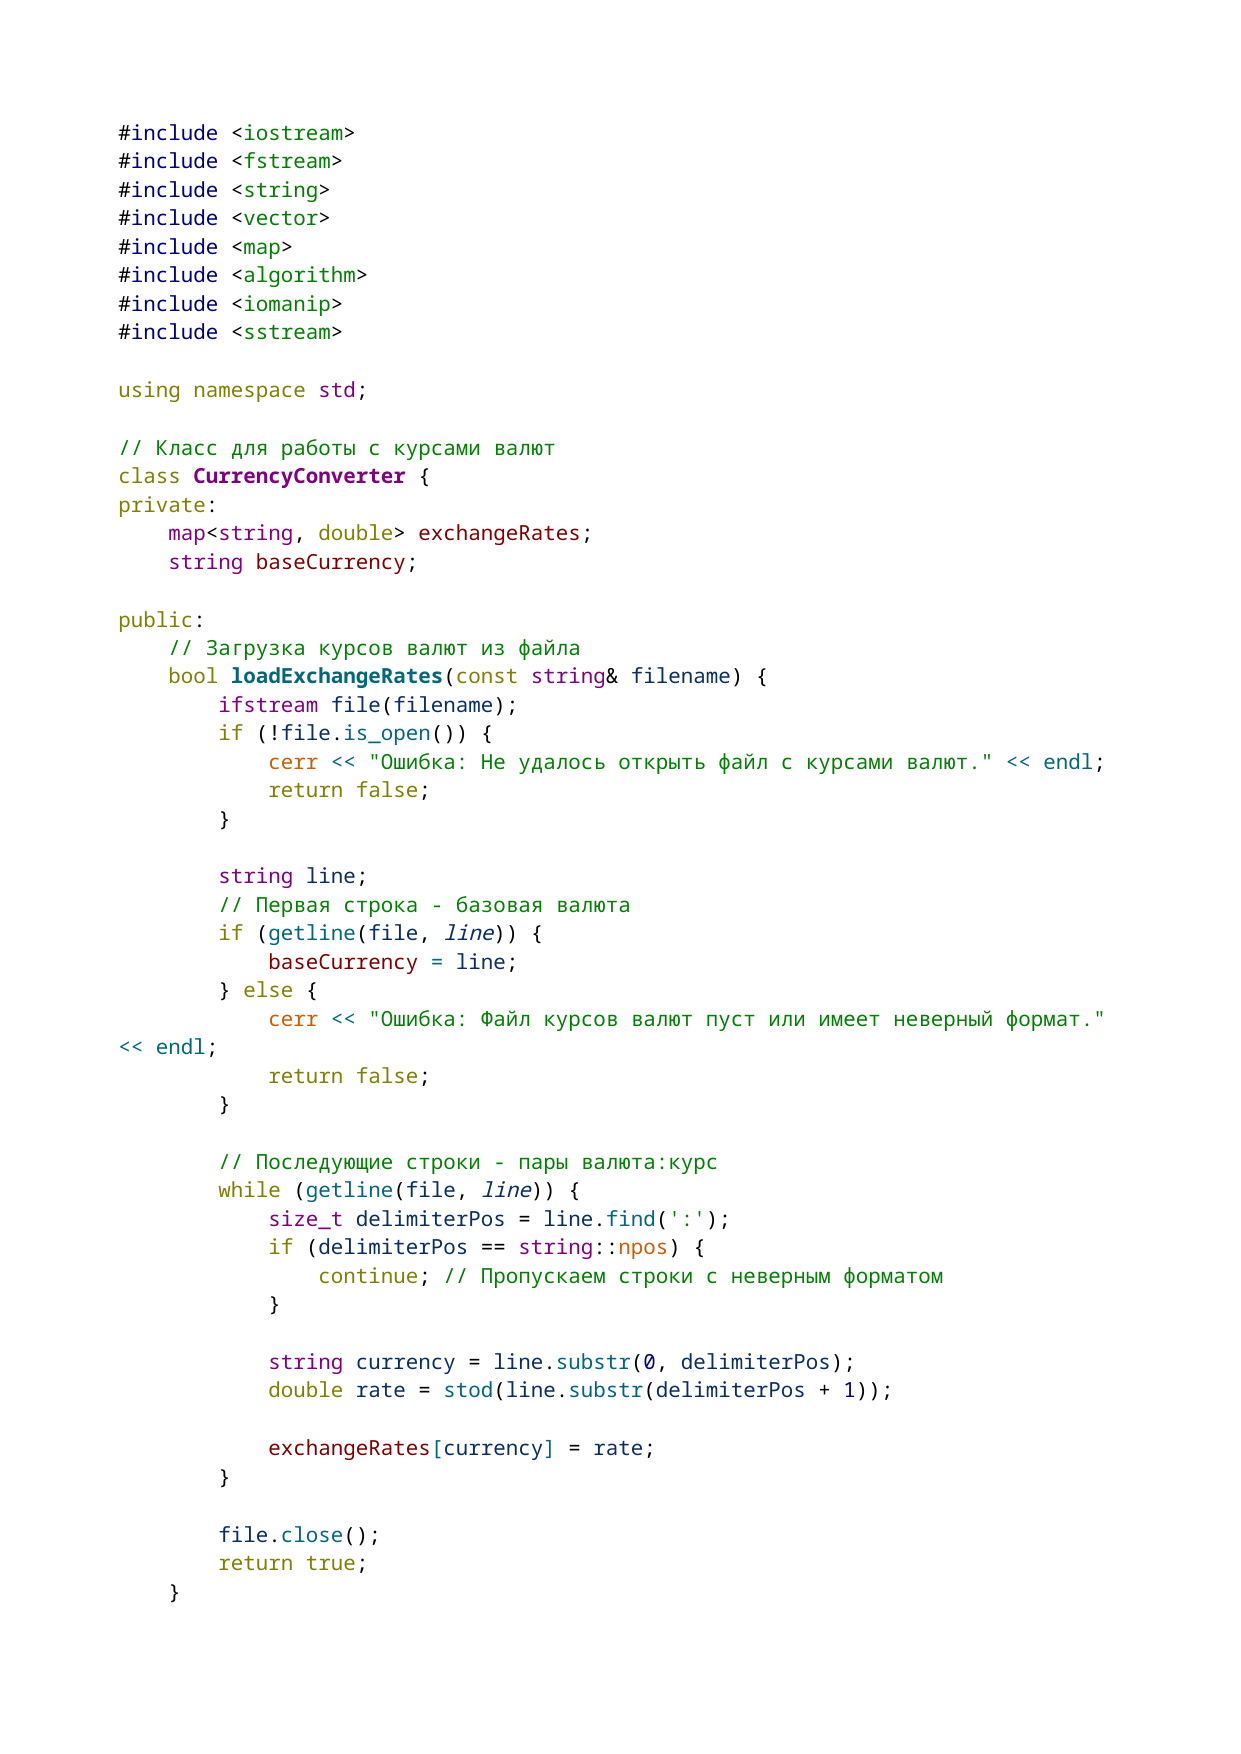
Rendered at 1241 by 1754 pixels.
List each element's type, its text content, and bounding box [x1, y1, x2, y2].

text #include <fstream> [118, 147, 1122, 175]
text return false; [118, 1061, 1122, 1089]
text size_t delimiterPos = line.find(':'); [118, 1204, 1122, 1232]
text } [118, 1462, 1122, 1490]
text while (getline(file, line)) { [118, 1176, 1122, 1204]
text baseCurrency = line; [118, 947, 1122, 975]
text #include <iomanip> [118, 289, 1122, 317]
text public: [118, 605, 1122, 633]
text } [118, 1577, 1122, 1605]
text map<string, double> exchangeRates; [118, 518, 1122, 547]
text #include <map> [118, 232, 1122, 260]
text private: [118, 490, 1122, 518]
text } else { [118, 975, 1122, 1004]
text if (!file.is_open()) { [118, 718, 1122, 747]
text string currency = line.substr(0, delimiterPos); [118, 1347, 1122, 1376]
text // Класс для работы с курсами валют [118, 433, 1122, 461]
text #include <iostream> [118, 118, 1122, 147]
text continue; // Пропускаем строки с неверным форматом [118, 1261, 1122, 1289]
text file.close(); [118, 1520, 1122, 1548]
text cerr << "Ошибка: Не удалось открыть файл с курсами валют." << endl; [118, 747, 1122, 775]
text using namespace std; [118, 375, 1122, 403]
text if (delimiterPos == string::npos) { [118, 1232, 1122, 1261]
text double rate = stod(line.substr(delimiterPos + 1)); [118, 1376, 1122, 1404]
text // Загрузка курсов валют из файла [118, 633, 1122, 662]
text cerr << "Ошибка: Файл курсов валют пуст или имеет неверный формат." << endl; [118, 1004, 1122, 1061]
text // Последующие строки - пары валюта:курс [118, 1147, 1122, 1176]
text } [118, 804, 1122, 832]
text #include <string> [118, 175, 1122, 203]
text class CurrencyConverter { [118, 461, 1122, 490]
text return true; [118, 1548, 1122, 1577]
text if (getline(file, line)) { [118, 918, 1122, 947]
text ifstream file(filename); [118, 690, 1122, 718]
text // Первая строка - базовая валюта [118, 890, 1122, 918]
text bool loadExchangeRates(const string& filename) { [118, 662, 1122, 690]
text #include <algorithm> [118, 260, 1122, 289]
text exchangeRates[currency] = rate; [118, 1433, 1122, 1462]
text } [118, 1289, 1122, 1318]
text return false; [118, 775, 1122, 804]
text } [118, 1089, 1122, 1118]
text string baseCurrency; [118, 547, 1122, 575]
text string line; [118, 862, 1122, 890]
text #include <vector> [118, 203, 1122, 232]
text #include <sstream> [118, 317, 1122, 346]
